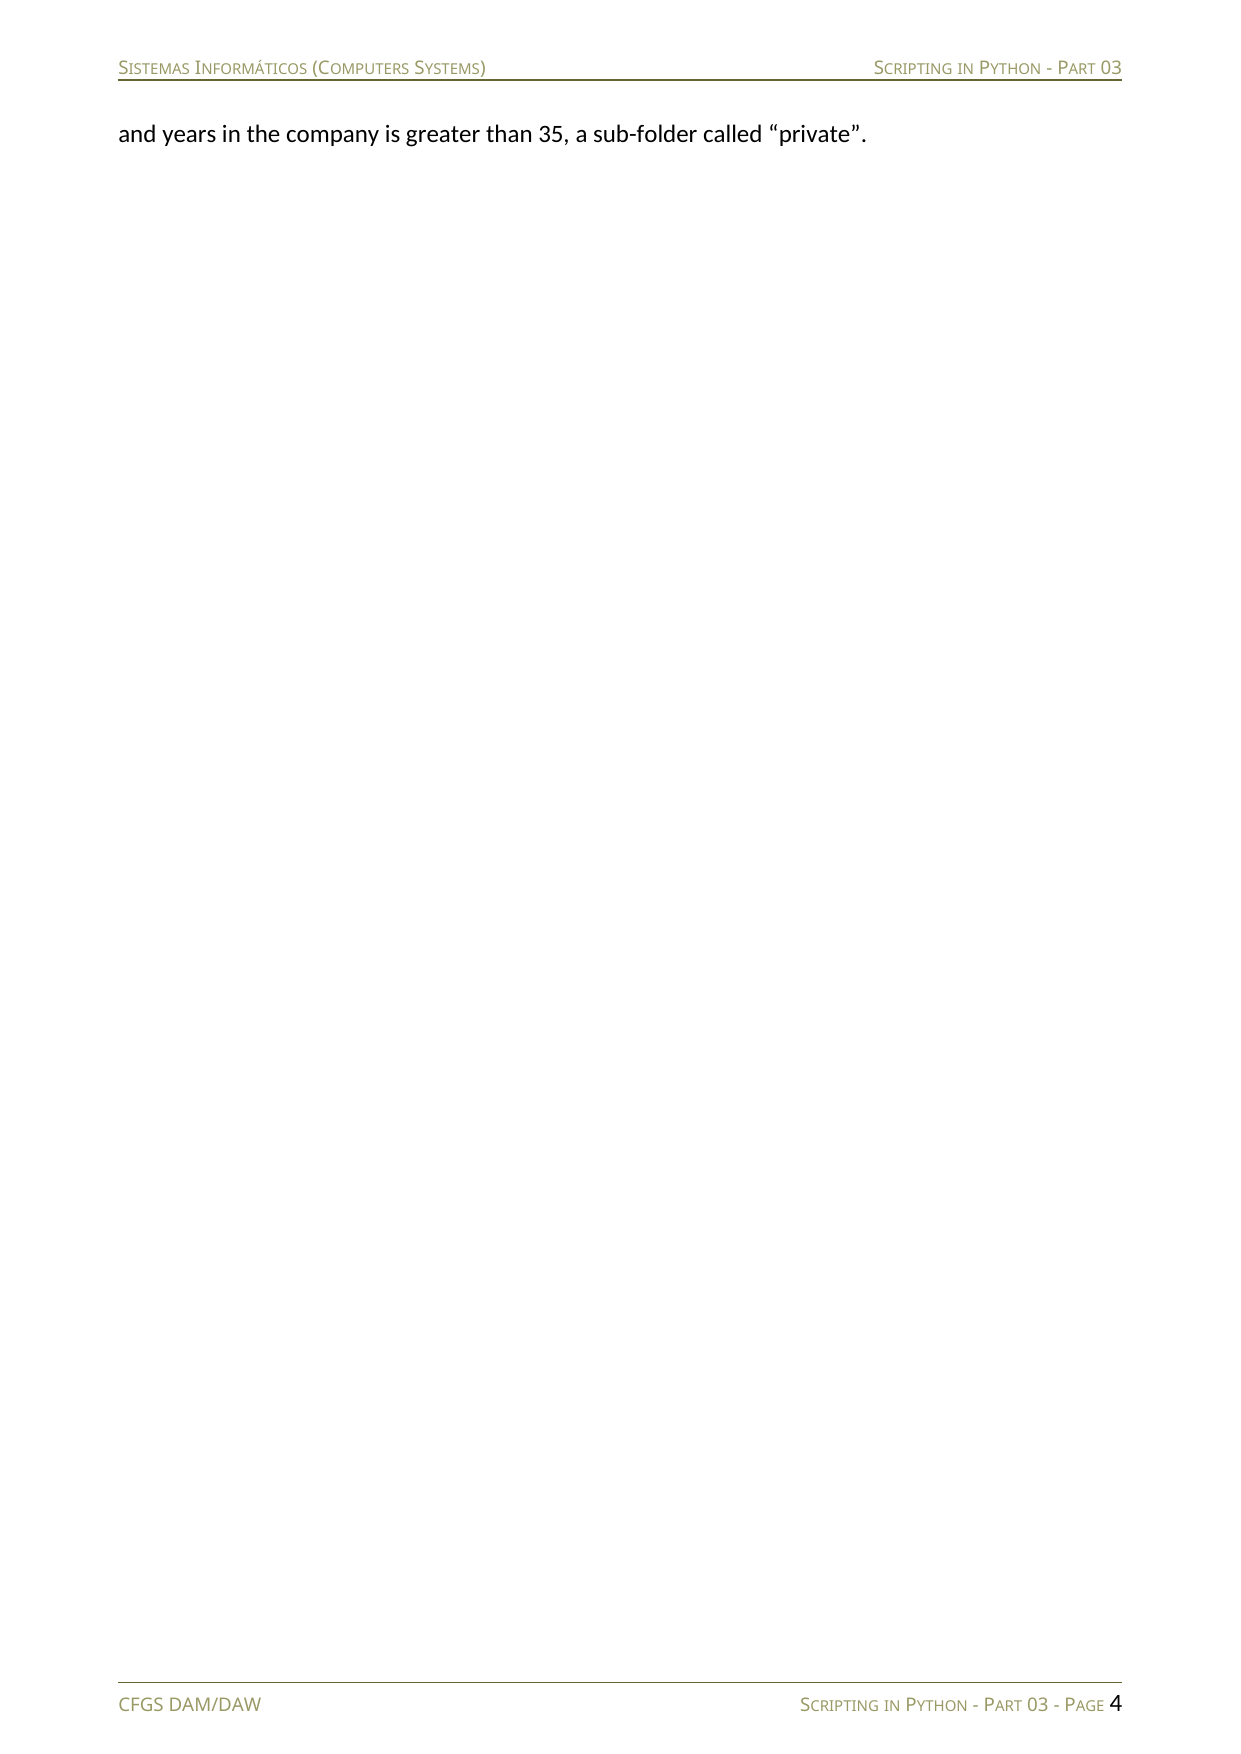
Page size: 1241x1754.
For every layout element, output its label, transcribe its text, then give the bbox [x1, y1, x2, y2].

text and years in the company is greater than 35, a sub-folder called “private”. [118, 118, 1122, 148]
